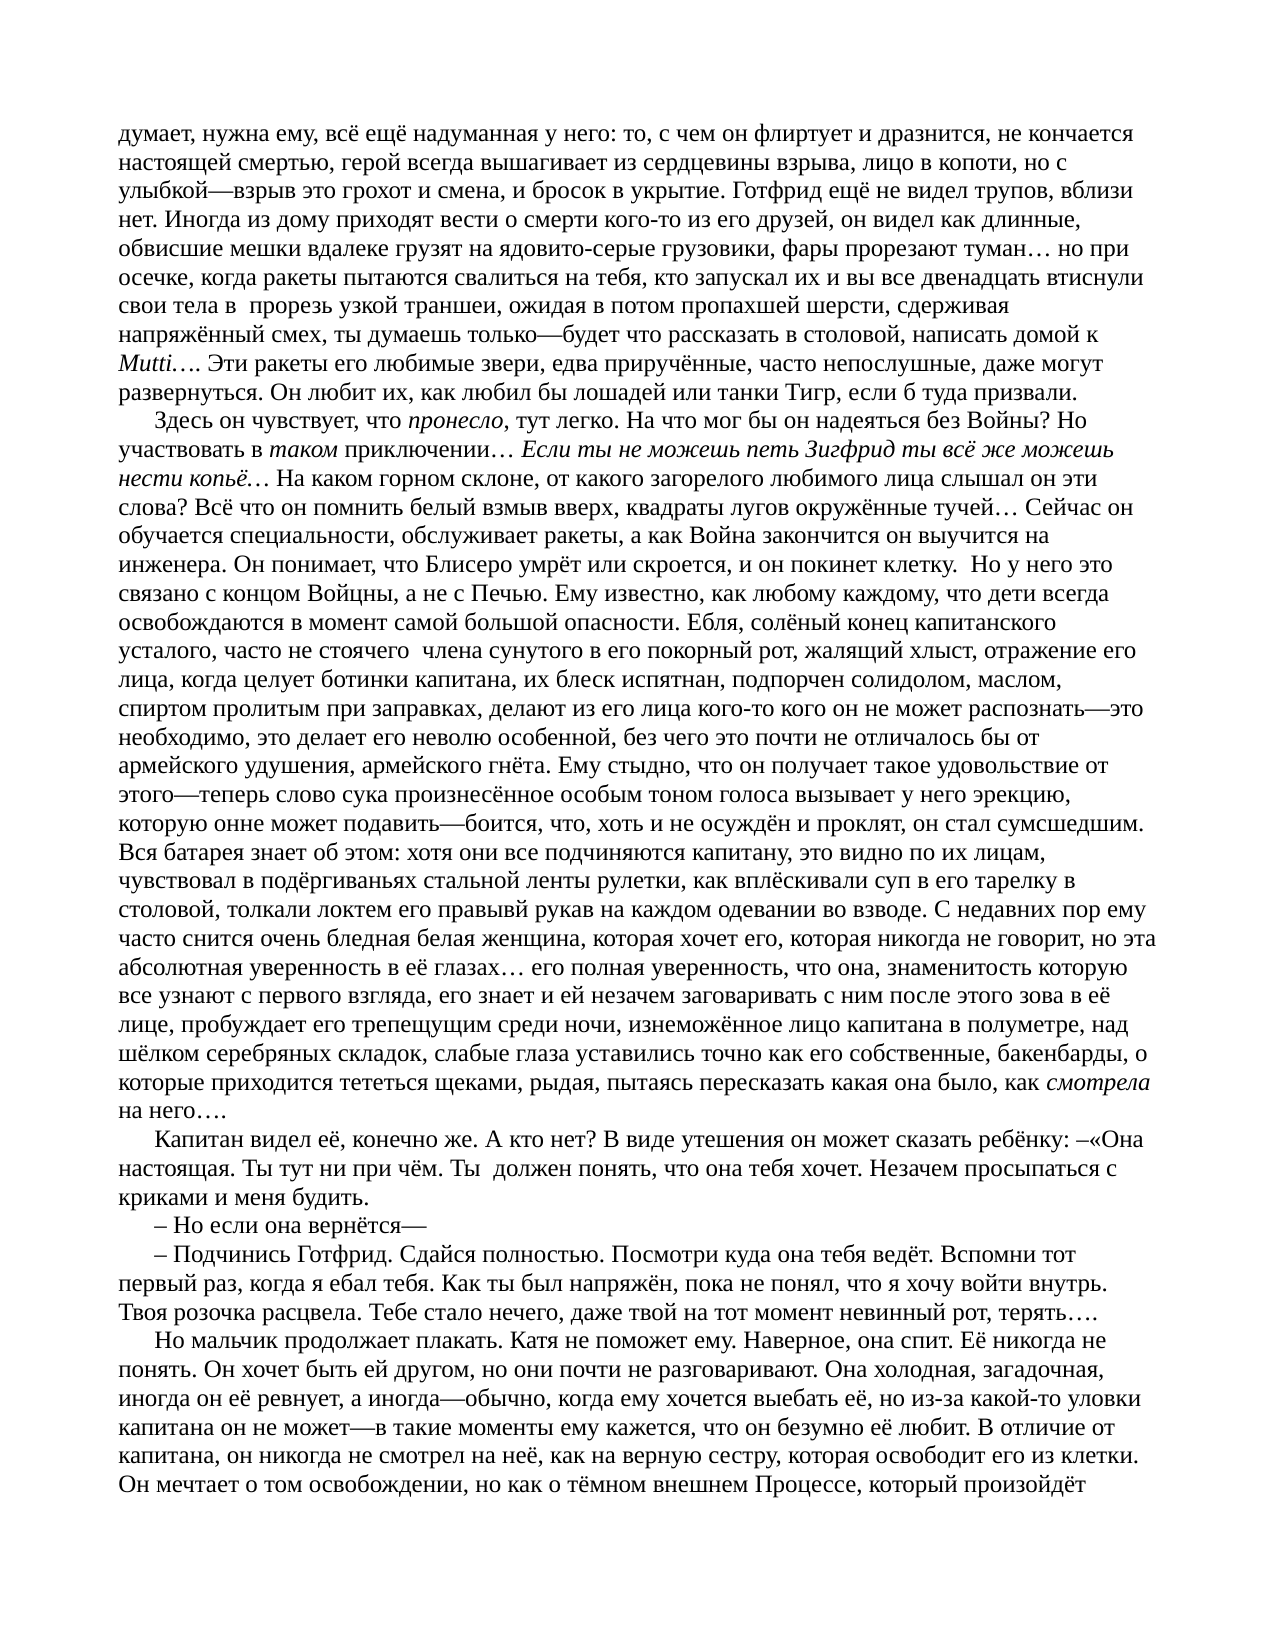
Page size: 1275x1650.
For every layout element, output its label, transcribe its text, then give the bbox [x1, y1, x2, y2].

text думает, нужна ему, всё ещё надуманная у него: то, с чем он флиртует и дразнится, не кончается настоящей смертью, герой всегда вышагивает из сердцевины взрыва, лицо в копоти, но с улыбкой—взрыв это грохот и смена, и бросок в укрытие. Готфрид ещё не видел трупов, вблизи нет. Иногда из дому приходят вести о смерти кого-то из его друзей, он видел как длинные, обвисшие мешки вдалеке грузят на ядовито-серые грузовики, фары прорезают туман… но при осечке, когда ракеты пытаются свалиться на тебя, кто запускал их и вы все двенадцать втиснули свои тела в прорезь узкой траншеи, ожидая в потом пропахшей шерсти, сдерживая напряжённый смех, ты думаешь только—будет что рассказать в столовой, написать домой к Mutti…. Эти ракеты его любимые звери, едва приручённые, часто непослушные, даже могут развернуться. Он любит их, как любил бы лошадей или танки Тигр, если б туда призвали. [118, 118, 1157, 406]
text Но мальчик продолжает плакать. Катя не поможет ему. Наверное, она спит. Её никогда не понять. Он хочет быть ей другом, но они почти не разговаривают. Она холодная, загадочная, иногда он её ревнует, а иногда—обычно, когда ему хочется выебать её, но из-за какой-то уловки капитана он не может—в такие моменты ему кажется, что он безумно её любит. В отличие от капитана, он никогда не смотрел на неё, как на верную сестру, которая освободит его из клетки. Он мечтает о том освобождении, но как о тёмном внешнем Процессе, который произойдёт [118, 1326, 1157, 1498]
text Капитан видел её, конечно же. А кто нет? В виде утешения он может сказать ребёнку: –«Она настоящая. Ты тут ни при чём. Ты должен понять, что она тебя хочет. Незачем просыпаться с криками и меня будить. [118, 1124, 1157, 1211]
text – Но если она вернётся— [118, 1211, 1157, 1239]
text – Подчинись Готфрид. Сдайся полностью. Посмотри куда она тебя ведёт. Вспомни тот первый раз, когда я ебал тебя. Как ты был напряжён, пока не понял, что я хочу войти внутрь. Твоя розочка расцвела. Тебе стало нечего, даже твой на тот момент невинный рот, терять…. [118, 1239, 1157, 1326]
text Здесь он чувствует, что пронесло, тут легко. На что мог бы он надеяться без Войны? Но участвовать в таком приключении… Если ты не можешь петь Зигфрид ты всё же можешь нести копьё… На каком горном склоне, от какого загорелого любимого лица слышал он эти слова? Всё что он помнить белый взмыв вверх, квадраты лугов окружённые тучей… Сейчас он обучается специальности, обслуживает ракеты, а как Война закончится он выучится на инженера. Он понимает, что Блисеро умрёт или скроется, и он покинет клетку. Но у него это связано с концом Войцны, а не с Печью. Ему известно, как любому каждому, что дети всегда освобождаются в момент самой большой опасности. Ебля, солёный конец капитанского усталого, часто не стоячего члена сунутого в его покорный рот, жалящий хлыст, отражение его лица, когда целует ботинки капитана, их блеск испятнан, подпорчен солидолом, маслом, спиртом пролитым при заправках, делают из его лица кого-то кого он не может распознать—это необходимо, это делает его неволю особенной, без чего это почти не отличалось бы от армейского удушения, армейского гнёта. Ему стыдно, что он получает такое удовольствие от этого—теперь слово сука произнесённое особым тоном голоса вызывает у него эрекцию, которую онне может подавить—боится, что, хоть и не осуждён и проклят, он стал сумсшедшим. Вся батарея знает об этом: хотя они все подчиняются капитану, это видно по их лицам, чувствовал в подёргиваньях стальной ленты рулетки, как вплёскивали суп в его тарелку в столовой, толкали локтем его правывй рукав на каждом одевании во взводе. С недавних пор ему часто снится очень бледная белая женщина, которая хочет его, которая никогда не говорит, но эта абсолютная уверенность в её глазах… его полная уверенность, что она, знаменитость которую все узнают с первого взгляда, его знает и ей незачем заговаривать с ним после этого зова в её лице, пробуждает его трепещущим среди ночи, изнеможённое лицо капитана в полуметре, над шёлком серебряных складок, слабые глаза уставились точно как его собственные, бакенбарды, о которые приходится тететься щеками, рыдая, пытаясь пересказать какая она было, как смотрела на него…. [118, 406, 1157, 1124]
